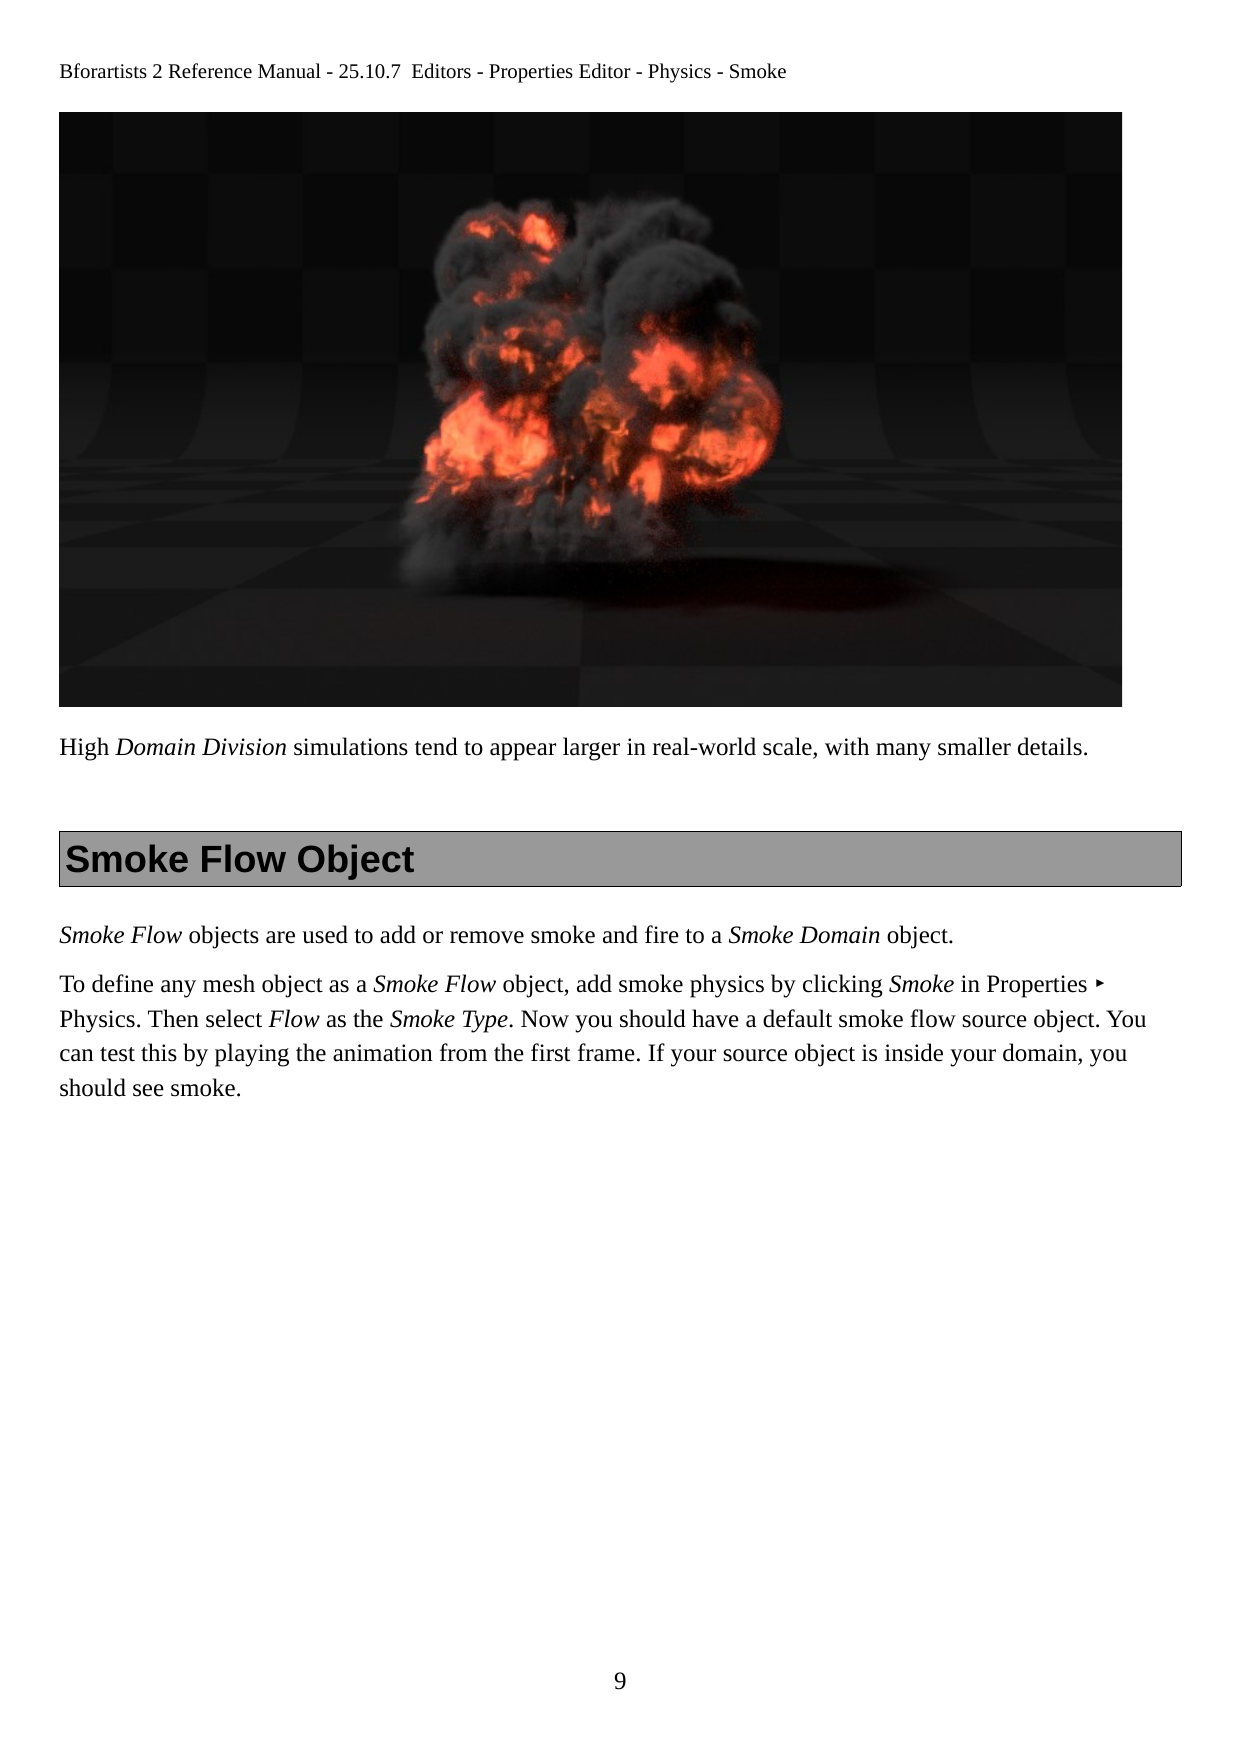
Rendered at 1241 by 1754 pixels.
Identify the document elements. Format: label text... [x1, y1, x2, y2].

text To define any mesh object as a Smoke Flow object, add smoke physics by clicking Smoke in Properties ‣ Physics. Then select Flow as the Smoke Type. Now you should have a default smoke flow source object. You can test this by playing the animation from the first frame. If your source object is inside your domain, you should see smoke. [59, 969, 1181, 1102]
text High Domain Division simulations tend to appear larger in real-world scale, with many smaller details. [59, 732, 1181, 761]
picture [59, 112, 1123, 707]
table_header Smoke Flow Object [60, 832, 1181, 886]
text Smoke Flow objects are used to add or remove smoke and fire to a Smoke Domain object. [59, 920, 1181, 949]
